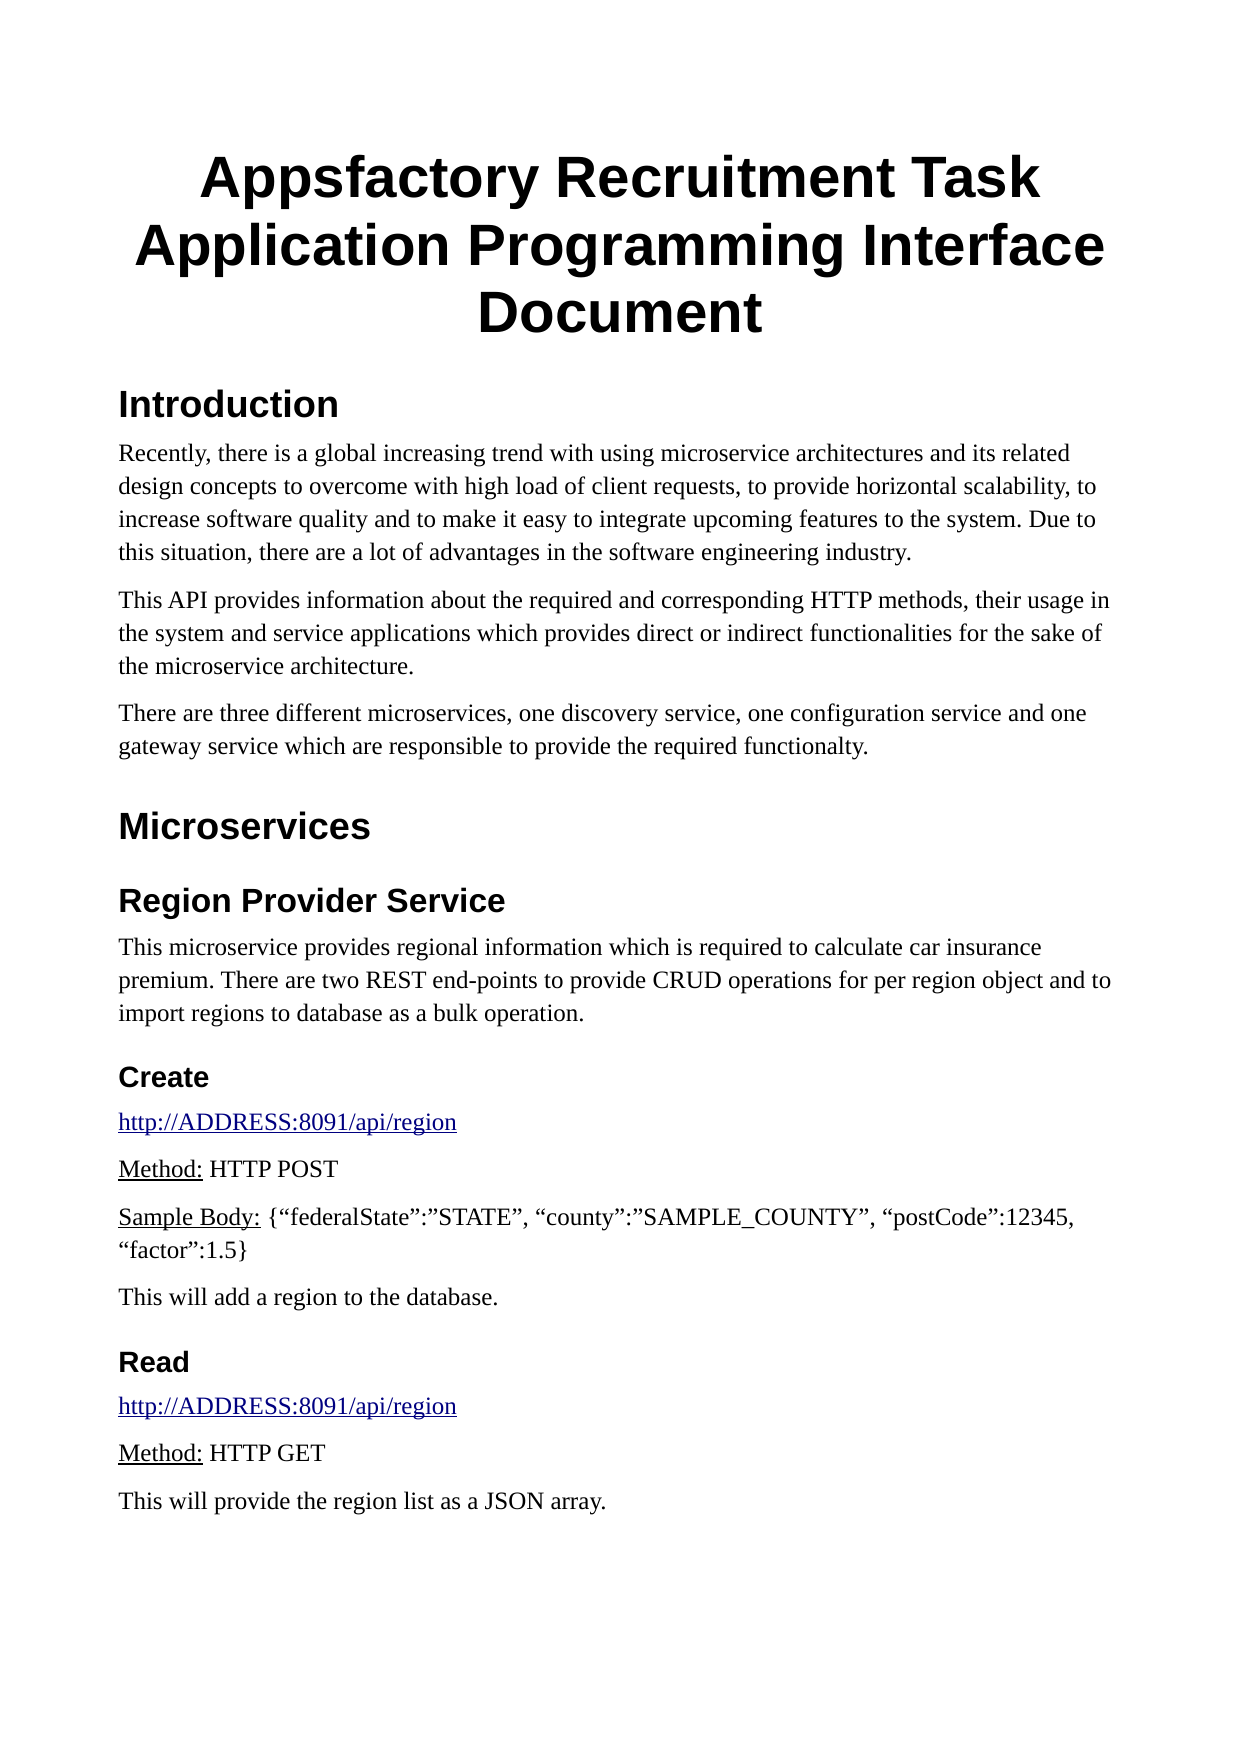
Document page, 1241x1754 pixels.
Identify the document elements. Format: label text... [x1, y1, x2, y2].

text This will provide the region list as a JSON array. [118, 1486, 1122, 1515]
text This will add a region to the database. [118, 1282, 1122, 1311]
title Appsfactory Recruitment Task Application Programming Interface Document [118, 143, 1122, 344]
subtitle Introduction [118, 382, 1122, 426]
text http://ADDRESS:8091/api/region [118, 1107, 1122, 1135]
text This microservice provides regional information which is required to calculate car insurance premium. There are two REST end-points to provide CRUD operations for per region object and to import regions to database as a bulk operation. [118, 932, 1122, 1027]
subtitle Create [118, 1060, 1122, 1094]
subtitle Read [118, 1344, 1122, 1378]
text This API provides information about the required and corresponding HTTP methods, their usage in the system and service applications which provides direct or indirect functionalities for the sake of the microservice architecture. [118, 585, 1122, 679]
text There are three different microservices, one discovery service, one configuration service and one gateway service which are responsible to provide the required functionalty. [118, 698, 1122, 760]
text http://ADDRESS:8091/api/region [118, 1391, 1122, 1419]
text Recently, there is a global increasing trend with using microservice architectures and its related design concepts to overcome with high load of client requests, to provide horizontal scalability, to increase software quality and to make it easy to integrate upcoming features to the system. Due to this situation, there are a lot of advantages in the software engineering industry. [118, 438, 1122, 566]
subtitle Microservices [118, 804, 1122, 848]
text Sample Body: {“federalState”:”STATE”, “county”:”SAMPLE_COUNTY”, “postCode”:12345, “factor”:1.5} [118, 1202, 1122, 1263]
subtitle Region Provider Service [118, 881, 1122, 919]
text Method: HTTP POST [118, 1154, 1122, 1183]
text Method: HTTP GET [118, 1438, 1122, 1467]
